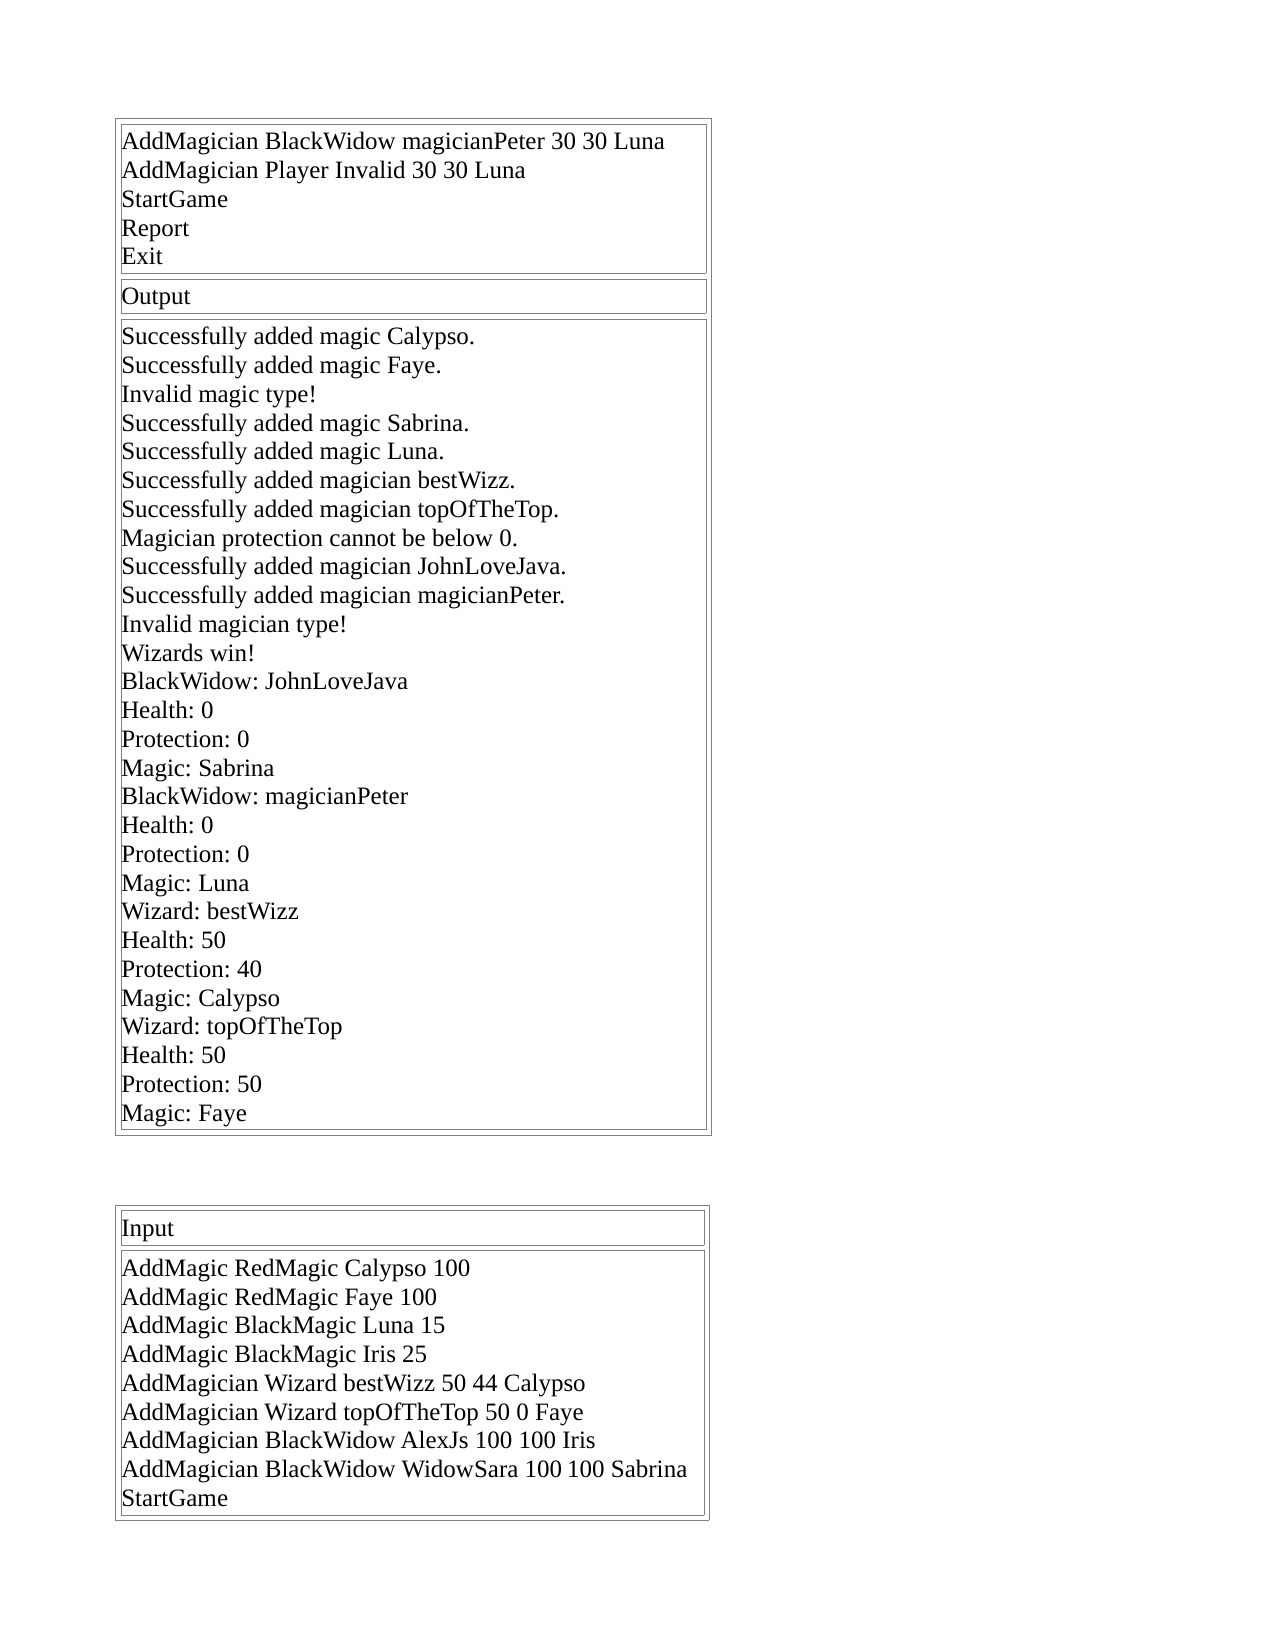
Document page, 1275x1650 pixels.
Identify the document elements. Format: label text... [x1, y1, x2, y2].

table_cell Output [118, 273, 709, 313]
table_cell Successfully added magic Calypso. Successfully added magic Faye. Invalid magic type! Successfully added magic Sabrina. Successfully added magic Luna. Successfully added magician bestWizz. Successfully added magician topOfTheTop. Magician protection cannot be below 0. Successfully added magician JohnLoveJava. Successfully added magician magicianPeter. Invalid magician type! Wizards win! BlackWidow: JohnLoveJava Health: 0 Protection: 0 Magic: Sabrina BlackWidow: magicianPeter Health: 0 Protection: 0 Magic: Luna Wizard: bestWizz Health: 50 Protection: 40 Magic: Calypso Wizard: topOfTheTop Health: 50 Protection: 50 Magic: Faye [118, 313, 709, 1129]
table_cell AddMagician BlackWidow magicianPeter 30 30 Luna AddMagician Player Invalid 30 30 Luna StartGame Report Exit [118, 119, 709, 273]
table_cell AddMagic RedMagic Calypso 100 AddMagic RedMagic Faye 100 AddMagic BlackMagic Luna 15 AddMagic BlackMagic Iris 25 AddMagician Wizard bestWizz 50 44 Calypso AddMagician Wizard topOfTheTop 50 0 Faye AddMagician BlackWidow AlexJs 100 100 Iris AddMagician BlackWidow WidowSara 100 100 Sabrina StartGame [118, 1245, 706, 1515]
table_header Input [118, 1206, 706, 1245]
